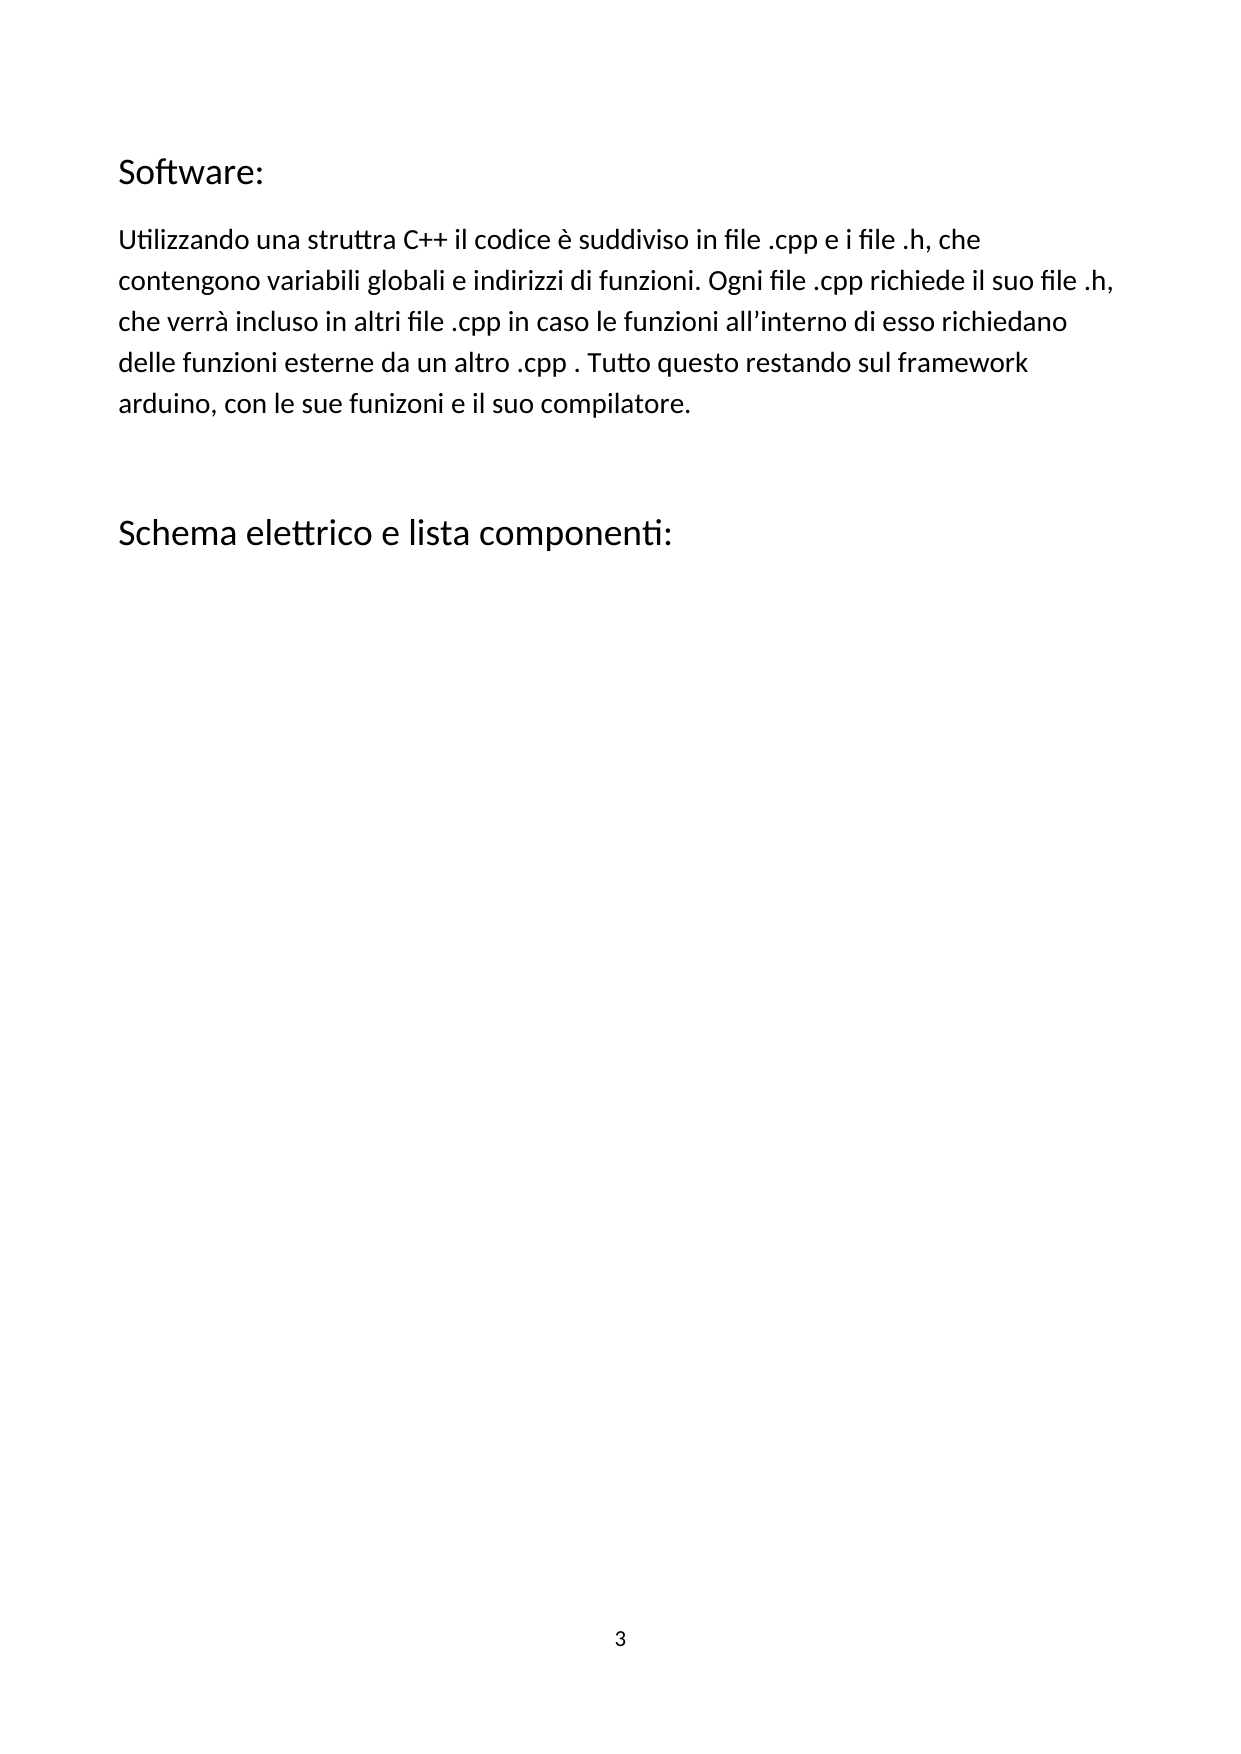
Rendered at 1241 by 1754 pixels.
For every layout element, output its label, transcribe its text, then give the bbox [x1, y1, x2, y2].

text Utilizzando una struttra C++ il codice è suddiviso in file .cpp e i file .h, che contengono variabili globali e indirizzi di funzioni. Ogni file .cpp richiede il suo file .h, che verrà incluso in altri file .cpp in caso le funzioni all’interno di esso richiedano delle funzioni esterne da un altro .cpp . Tutto questo restando sul framework arduino, con le sue funizoni e il suo compilatore. [118, 221, 1122, 421]
text Schema elettrico e lista componenti: [118, 508, 1122, 554]
text Software: [118, 148, 1122, 193]
